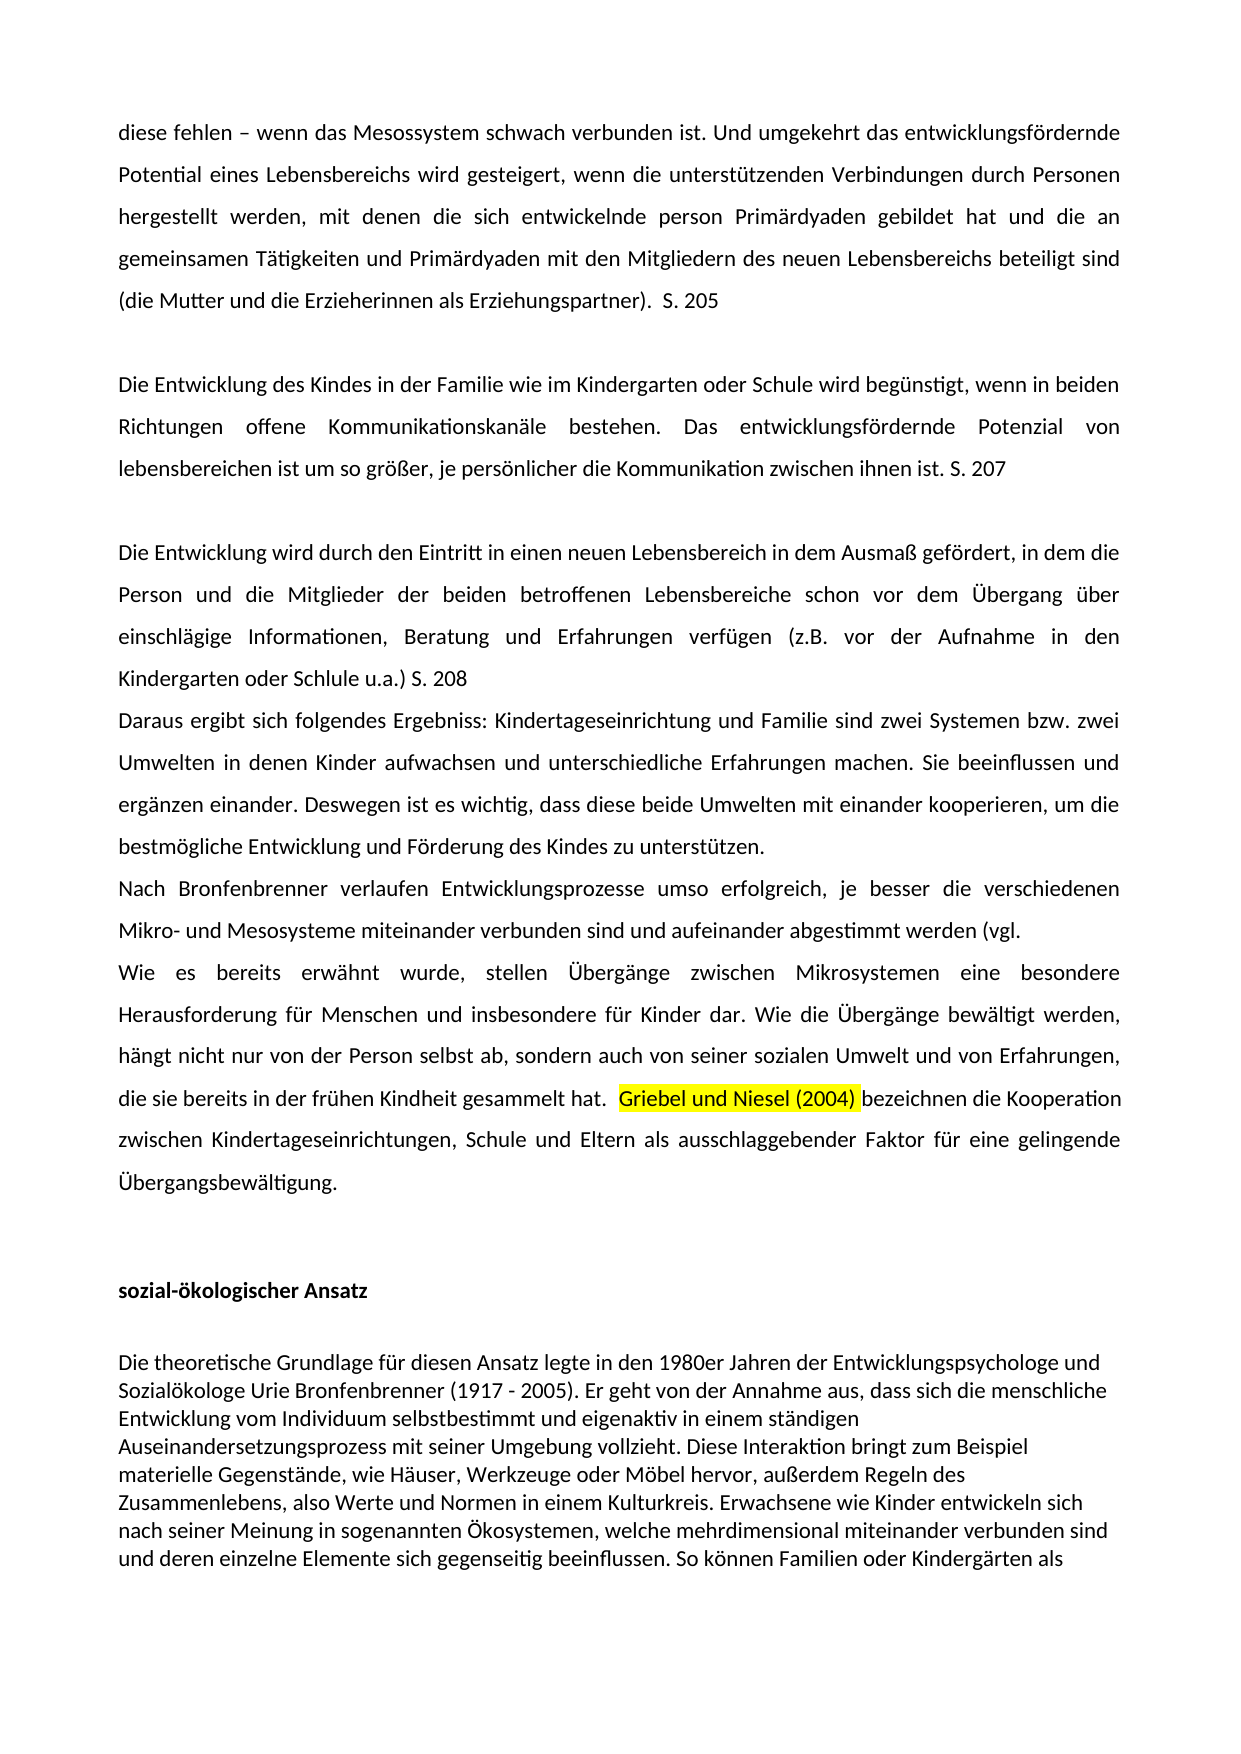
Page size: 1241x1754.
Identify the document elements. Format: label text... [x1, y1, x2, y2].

text Die theoretische Grundlage für diesen Ansatz legte in den 1980er Jahren der Entwicklungspsychologe und Sozialökologe Urie Bronfenbrenner (1917 - 2005). Er geht von der Annahme aus, dass sich die menschliche Entwicklung vom Individuum selbstbestimmt und eigenaktiv in einem ständigen Auseinandersetzungsprozess mit seiner Umgebung vollzieht. Diese Interaktion bringt zum Beispiel materielle Gegenstände, wie Häuser, Werkzeuge oder Möbel hervor, außerdem Regeln des Zusammenlebens, also Werte und Normen in einem Kulturkreis. Erwachsene wie Kinder entwickeln sich nach seiner Meinung in sogenannten Ökosystemen, welche mehrdimensional miteinander verbunden sind und deren einzelne Elemente sich gegenseitig beeinflussen. So können Familien oder Kindergärten als [118, 1348, 1122, 1572]
text Die Entwicklung wird durch den Eintritt in einen neuen Lebensbereich in dem Ausmaß gefördert, in dem die Person und die Mitglieder der beiden betroffenen Lebensbereiche schon vor dem Übergang über einschlägige Informationen, Beratung und Erfahrungen verfügen (z.B. vor der Aufnahme in den Kindergarten oder Schlule u.a.) S. 208 [118, 538, 1122, 692]
text Die Entwicklung des Kindes in der Familie wie im Kindergarten oder Schule wird begünstigt, wenn in beiden Richtungen offene Kommunikationskanäle bestehen. Das entwicklungsfördernde Potenzial von lebensbereichen ist um so größer, je persönlicher die Kommunikation zwischen ihnen ist. S. 207 [118, 370, 1122, 482]
text Nach Bronfenbrenner verlaufen Entwicklungsprozesse umso erfolgreich, je besser die verschiedenen Mikro- und Mesosysteme miteinander verbunden sind und aufeinander abgestimmt werden (vgl. [118, 874, 1122, 944]
text diese fehlen – wenn das Mesossystem schwach verbunden ist. Und umgekehrt das entwicklungsfördernde Potential eines Lebensbereichs wird gesteigert, wenn die unterstützenden Verbindungen durch Personen hergestellt werden, mit denen die sich entwickelnde person Primärdyaden gebildet hat und die an gemeinsamen Tätigkeiten und Primärdyaden mit den Mitgliedern des neuen Lebensbereichs beteiligt sind (die Mutter und die Erzieherinnen als Erziehungspartner). S. 205 [118, 118, 1122, 314]
text Wie es bereits erwähnt wurde, stellen Übergänge zwischen Mikrosystemen eine besondere Herausforderung für Menschen und insbesondere für Kinder dar. Wie die Übergänge bewältigt werden, hängt nicht nur von der Person selbst ab, sondern auch von seiner sozialen Umwelt und von Erfahrungen, die sie bereits in der frühen Kindheit gesammelt hat. Griebel und Niesel (2004) bezeichnen die Kooperation zwischen Kindertageseinrichtungen, Schule und Eltern als ausschlaggebender Faktor für eine gelingende Übergangsbewältigung. [118, 958, 1122, 1196]
subtitle sozial-ökologischer Ansatz [118, 1277, 1122, 1304]
text Daraus ergibt sich folgendes Ergebniss: Kindertageseinrichtung und Familie sind zwei Systemen bzw. zwei Umwelten in denen Kinder aufwachsen und unterschiedliche Erfahrungen machen. Sie beeinflussen und ergänzen einander. Deswegen ist es wichtig, dass diese beide Umwelten mit einander kooperieren, um die bestmögliche Entwicklung und Förderung des Kindes zu unterstützen. [118, 706, 1122, 860]
